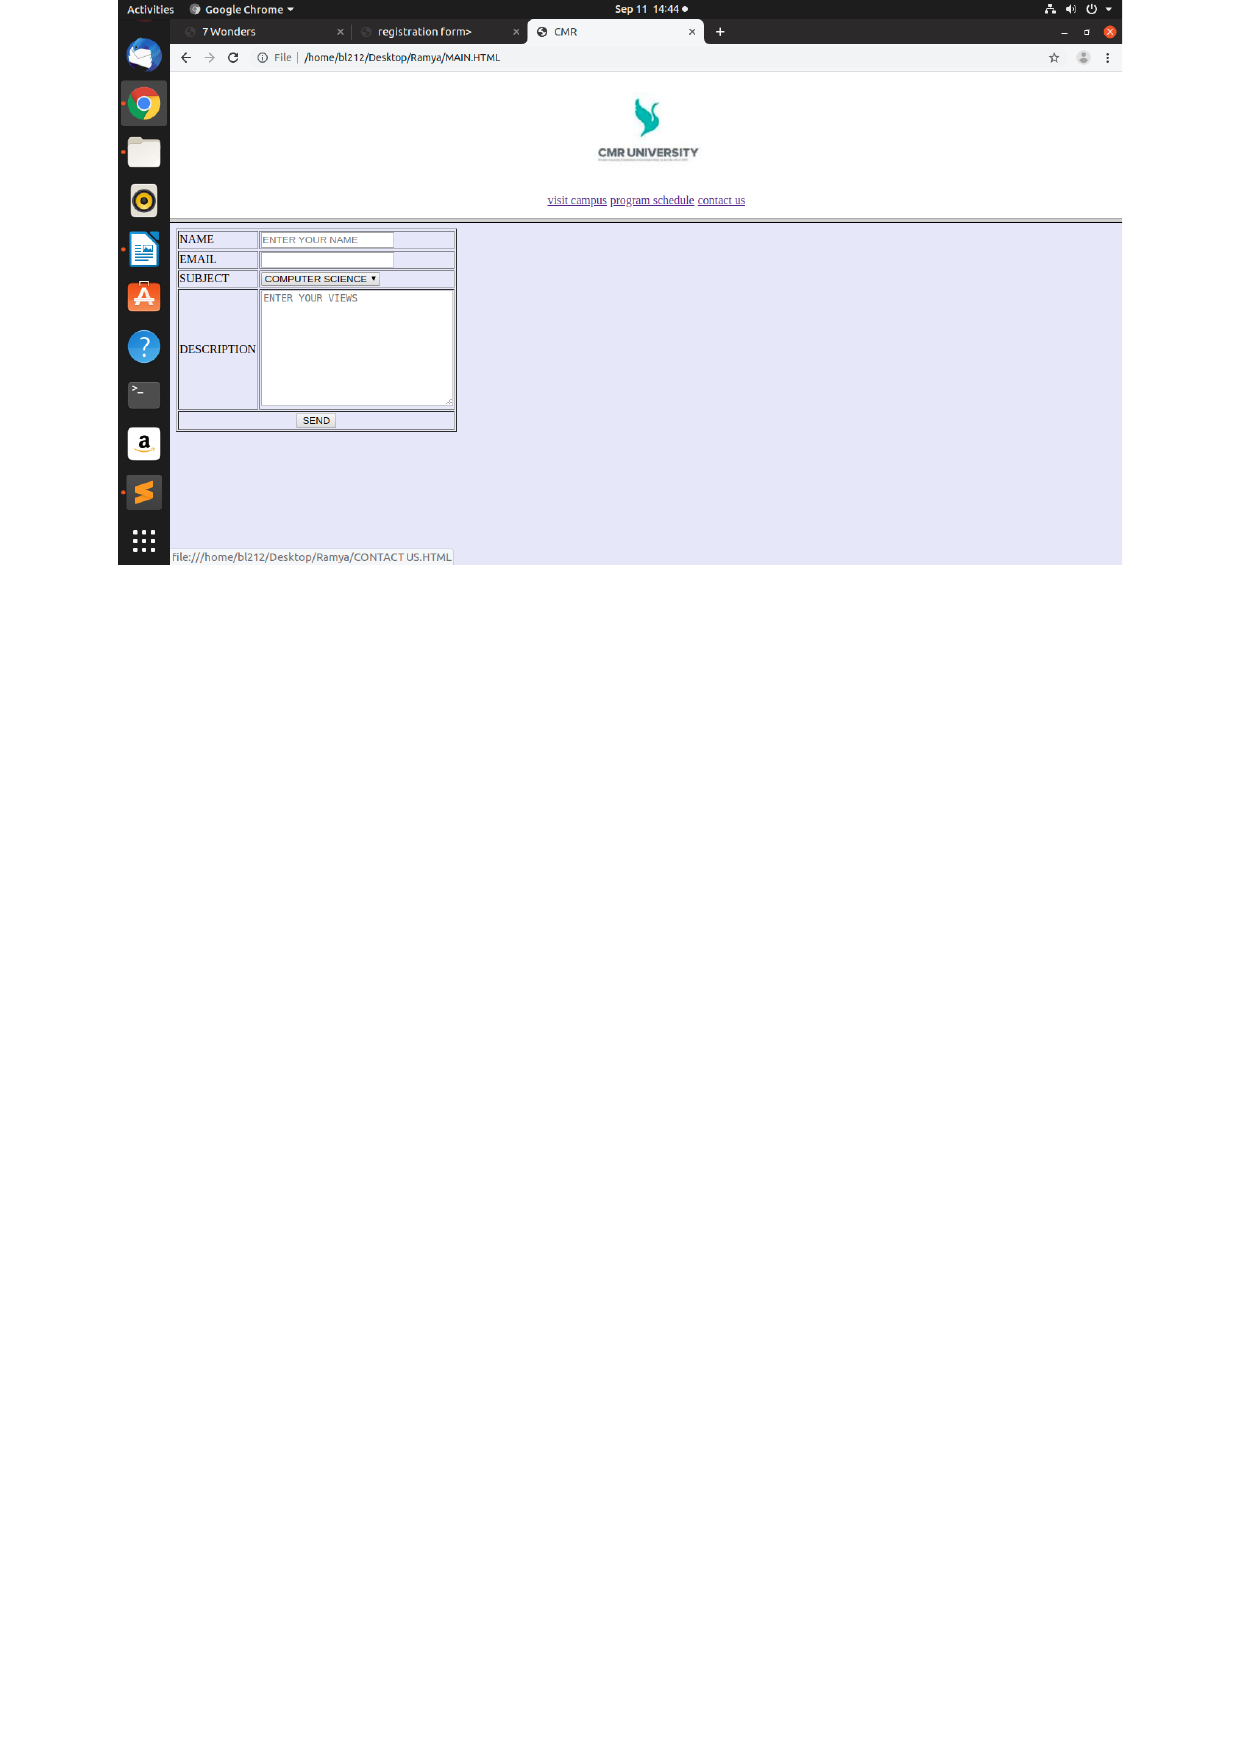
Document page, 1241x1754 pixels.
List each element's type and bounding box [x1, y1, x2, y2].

picture [118, 0, 1123, 565]
